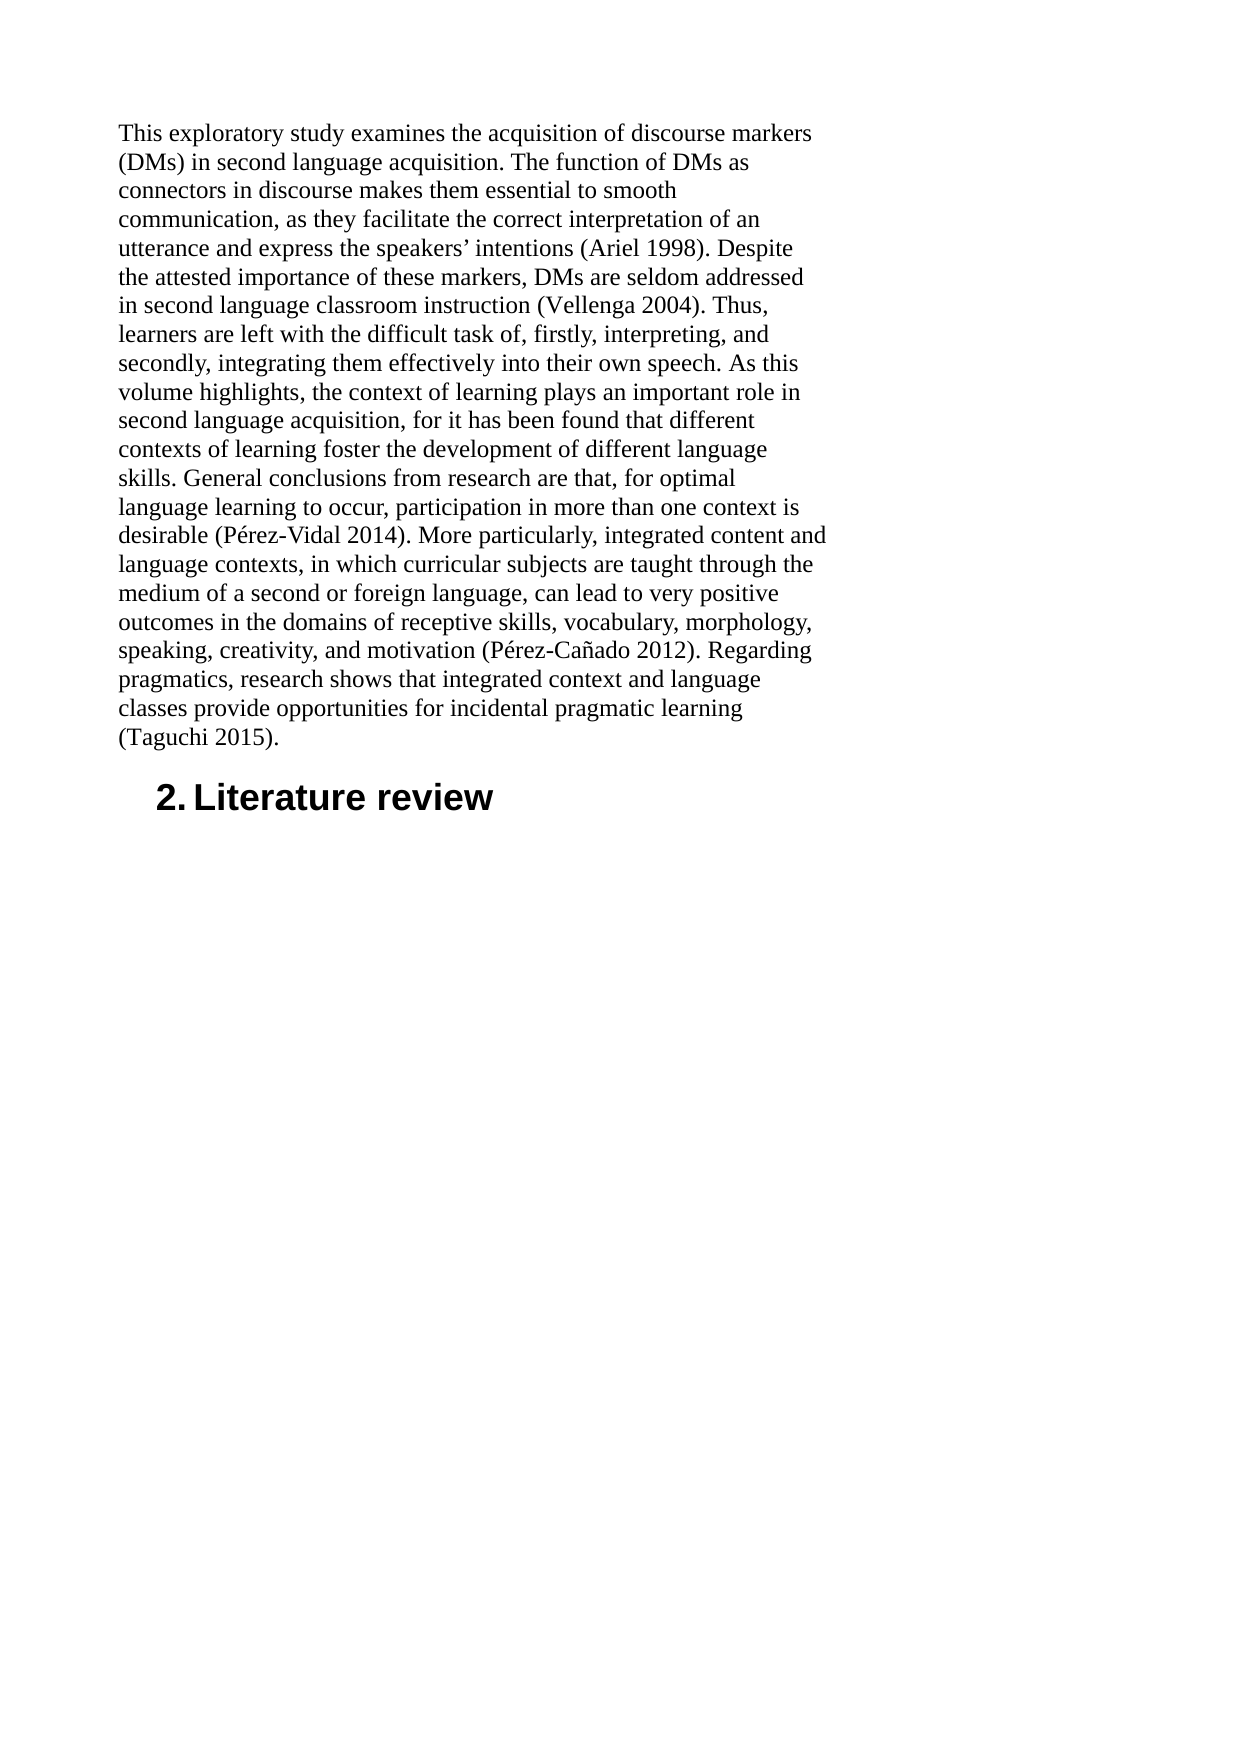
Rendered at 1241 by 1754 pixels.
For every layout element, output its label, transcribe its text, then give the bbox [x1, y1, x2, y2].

text This exploratory study examines the acquisition of discourse markers (DMs) in second language acquisition. The function of DMs as connectors in discourse makes them essential to smooth communication, as they facilitate the correct interpretation of an utterance and express the speakers’ intentions (Ariel 1998). Despite the attested importance of these markers, DMs are seldom addressed in second language classroom instruction (Vellenga 2004). Thus, learners are left with the difficult task of, firstly, interpreting, and secondly, integrating them effectively into their own speech. As this volume highlights, the context of learning plays an important role in second language acquisition, for it has been found that different contexts of learning foster the development of different language skills. General conclusions from research are that, for optimal language learning to occur, participation in more than one context is desirable (Pérez-Vidal 2014). More particularly, integrated content and language contexts, in which curricular subjects are taught through the medium of a second or foreign language, can lead to very positive outcomes in the domains of receptive skills, vocabulary, morphology, speaking, creativity, and motivation (Pérez-Cañado 2012). Regarding pragmatics, research shows that integrated context and language classes provide opportunities for incidental pragmatic learning (Taguchi 2015). [118, 118, 827, 751]
list Literature review [156, 776, 827, 819]
